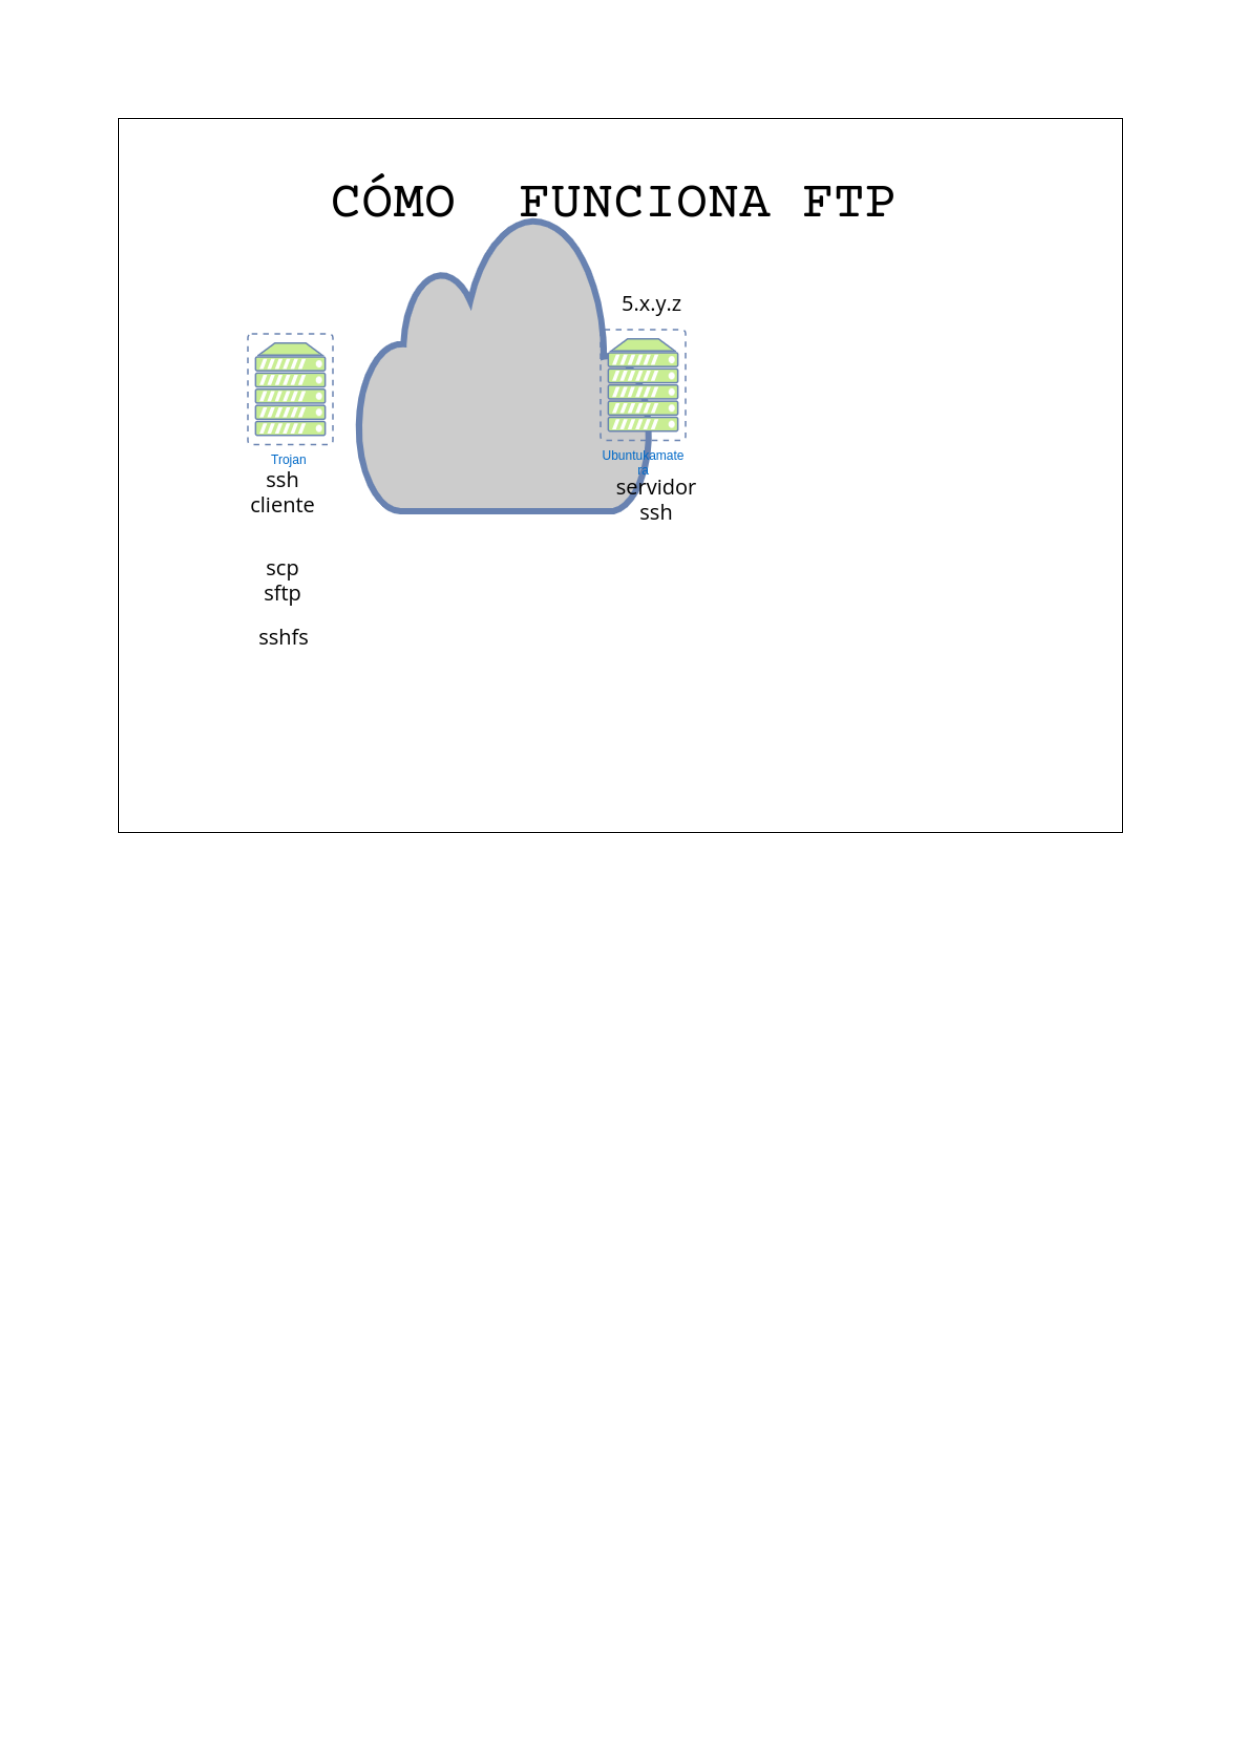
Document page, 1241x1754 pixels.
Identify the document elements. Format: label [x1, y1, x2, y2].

table_header [119, 119, 1122, 832]
picture [123, 125, 1117, 803]
